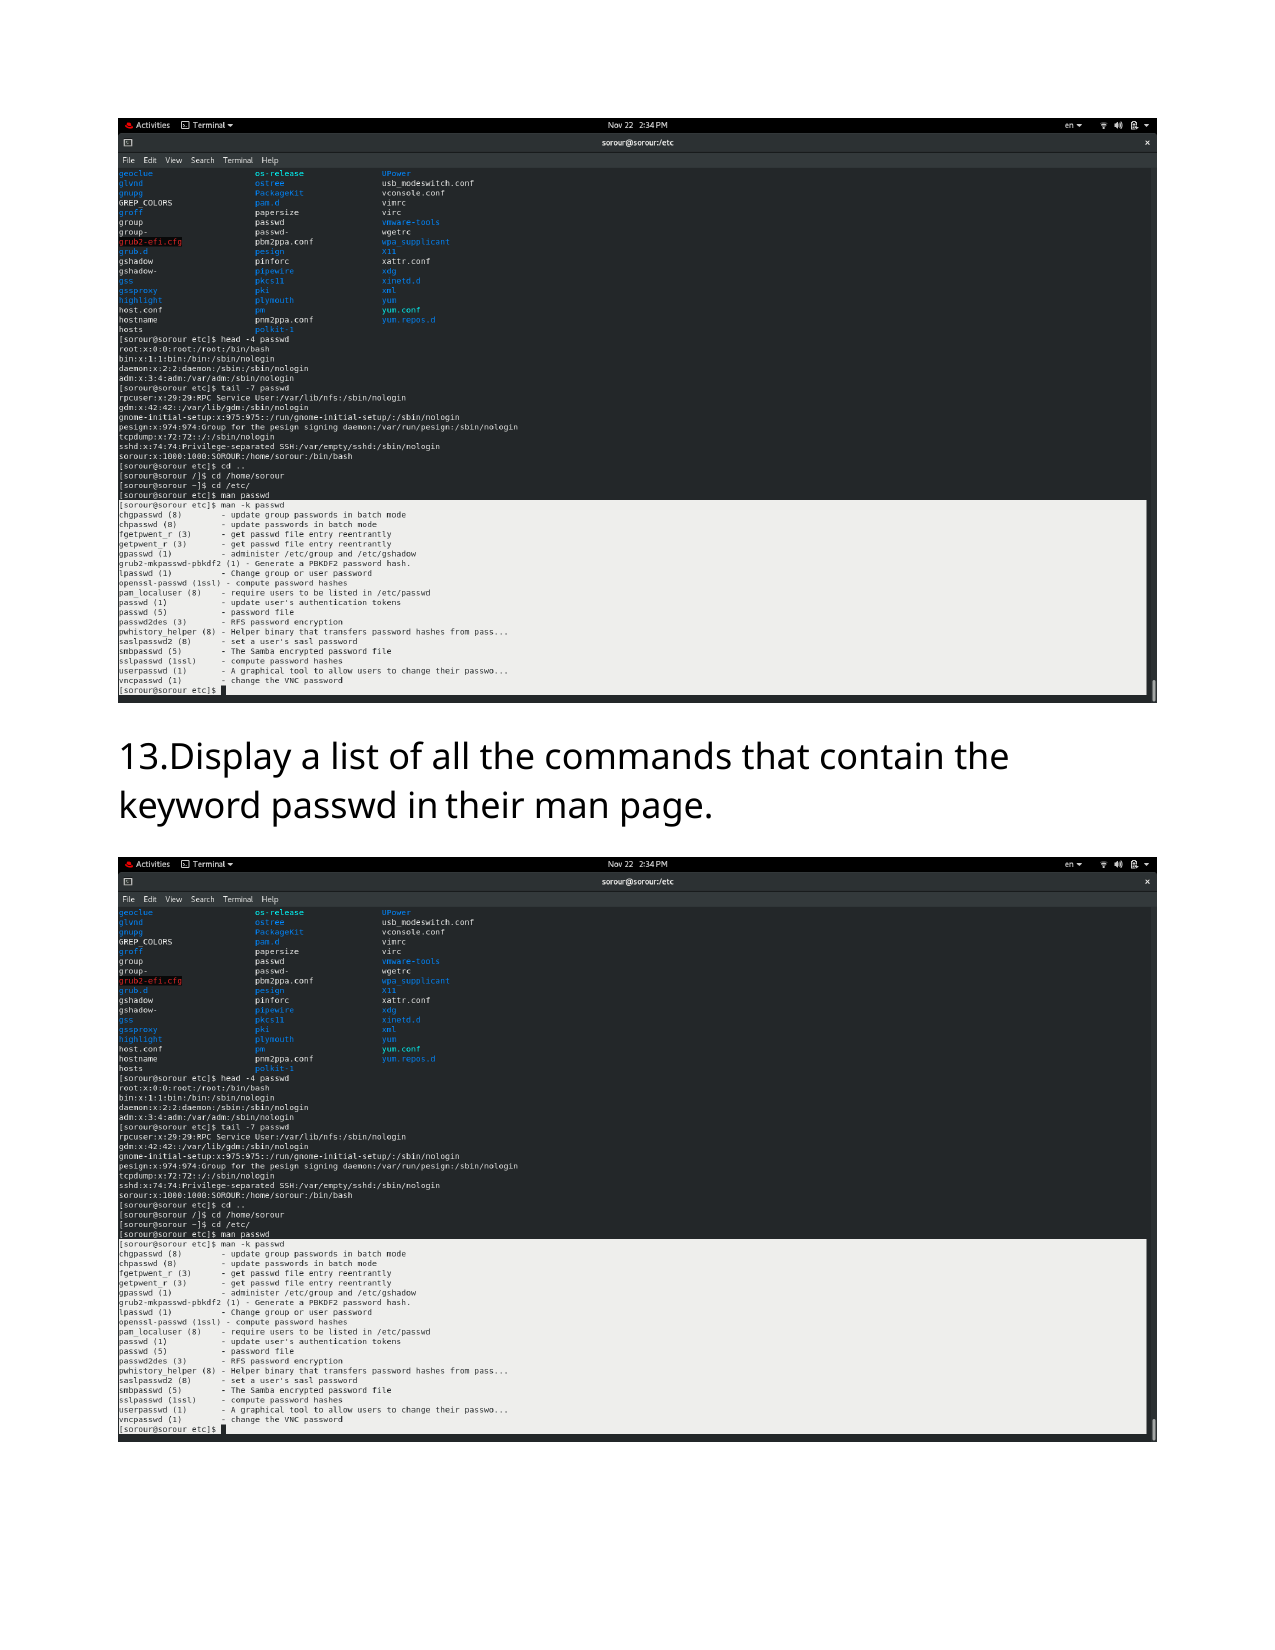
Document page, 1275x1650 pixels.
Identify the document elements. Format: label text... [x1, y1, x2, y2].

text 13.Display a list of all the commands that contain the keyword passwd in their man page. [118, 703, 1157, 829]
picture [118, 118, 1157, 703]
picture [118, 857, 1157, 1442]
